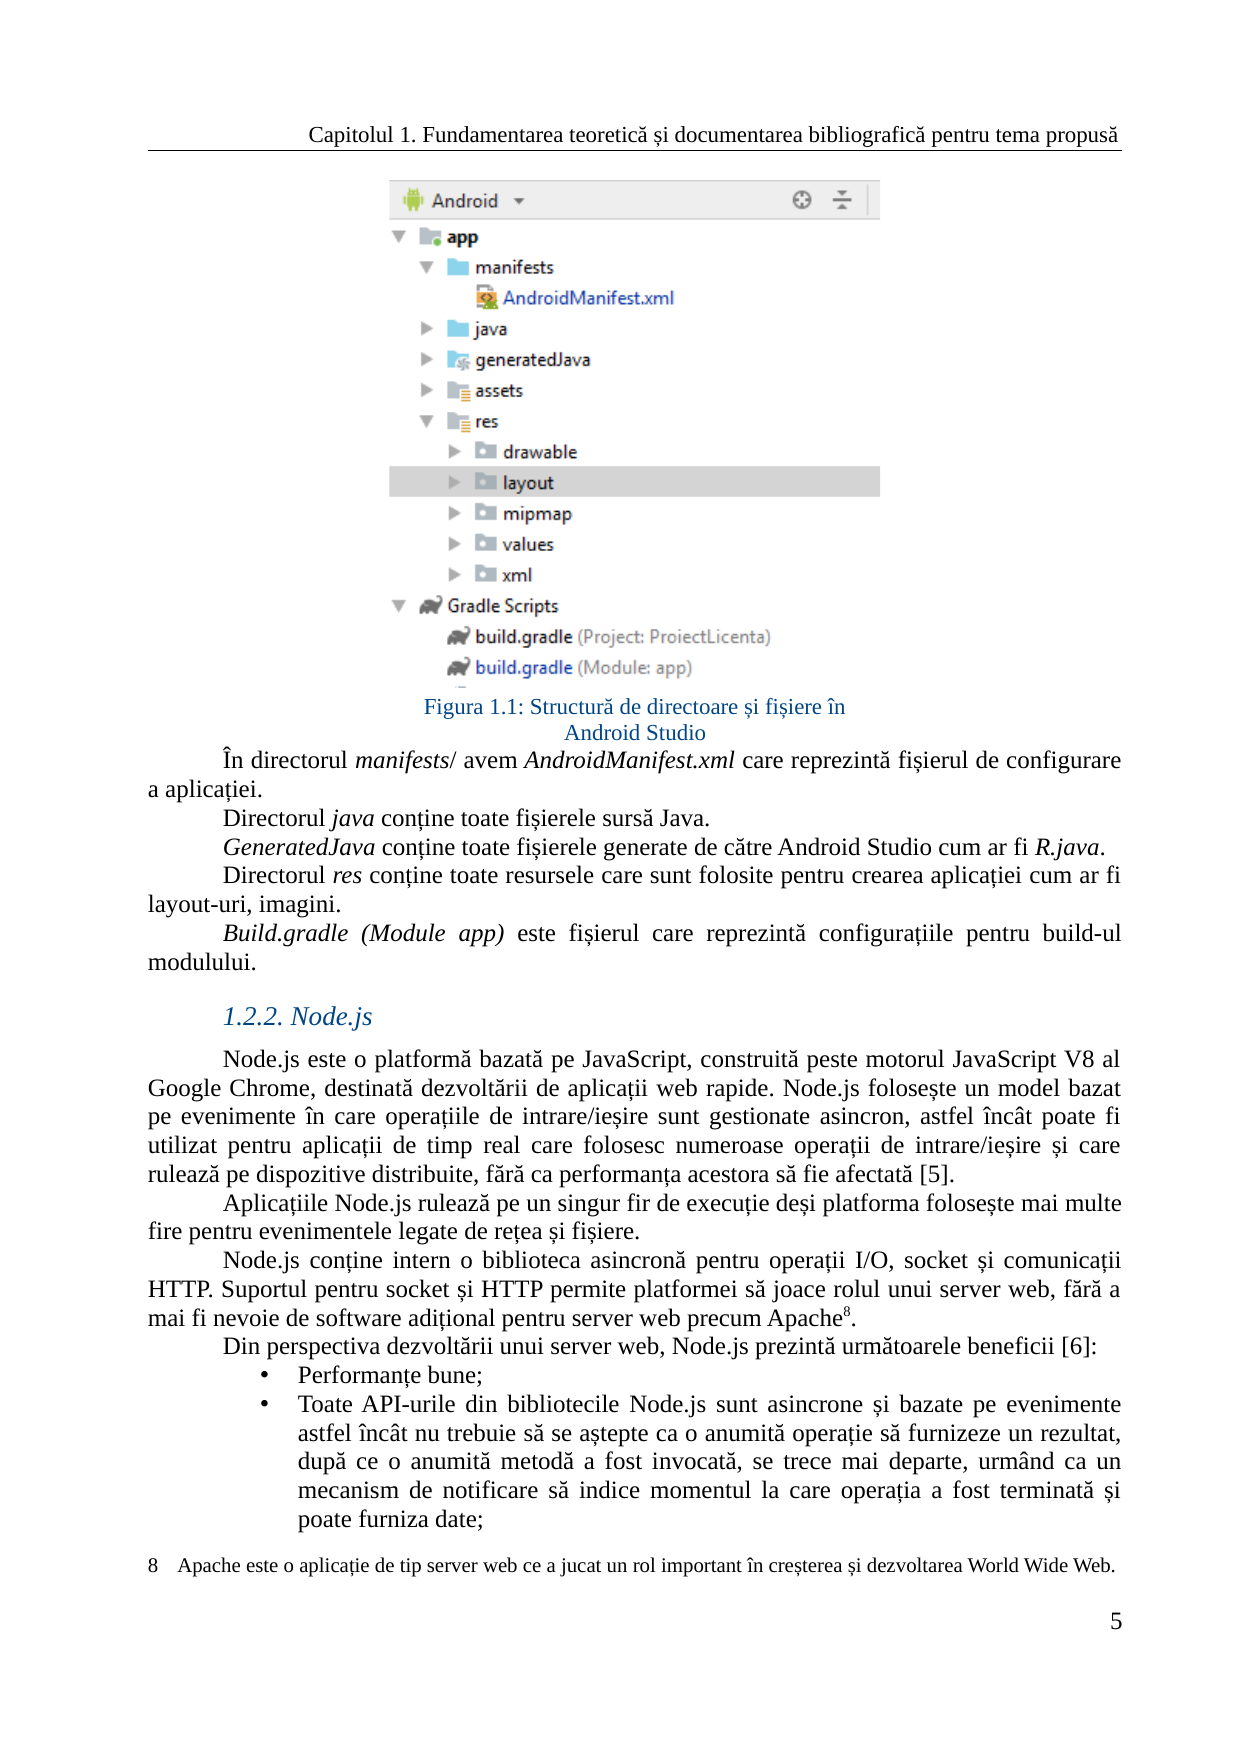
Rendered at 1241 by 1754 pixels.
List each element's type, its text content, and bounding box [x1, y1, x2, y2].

text Node.js conține intern o biblioteca asincronă pentru operații I/O, socket și comunicații HTTP. Suportul pentru socket și HTTP permite platformei să joace rolul unui server web, fără a mai fi nevoie de software adițional pentru server web precum Apache. [148, 1245, 1122, 1331]
text Apache este o aplicație de tip server web ce a jucat un rol important în creșterea și dezvoltarea World Wide Web. [148, 1553, 1122, 1577]
picture [389, 180, 881, 688]
list Performanțe bune; [260, 1360, 1122, 1389]
text Directorul res conține toate resursele care sunt folosite pentru crearea aplicației cum ar fi layout-uri, imagini. [148, 861, 1122, 918]
text Din perspectiva dezvoltării unui server web, Node.js prezintă următoarele beneficii [6]: [148, 1331, 1122, 1360]
text Figura 1.1: Structură de directoare și fișiere în Android Studio [389, 688, 880, 746]
text Directorul java conține toate fișierele sursă Java. [148, 803, 1122, 832]
text Node.js este o platformă bazată pe JavaScript, construită peste motorul JavaScript V8 al Google Chrome, destinată dezvoltării de aplicații web rapide. Node.js folosește un model bazat pe evenimente în care operațiile de intrare/ieșire sunt gestionate asincron, astfel încât poate fi utilizat pentru aplicații de timp real care folosesc numeroase operații de intrare/ieșire și care rulează pe dispozitive distribuite, fără ca performanța acestora să fie afectată [5]. [148, 1044, 1122, 1188]
subtitle Node.js [223, 1000, 1122, 1032]
text Build.gradle (Module app) este fișierul care reprezintă configurațiile pentru build-ul modulului. [148, 918, 1122, 976]
text În directorul manifests/ avem AndroidManifest.xml care reprezintă fișierul de configurare a aplicației. [148, 180, 1122, 803]
text GeneratedJava conține toate fișierele generate de către Android Studio cum ar fi R.java. [148, 832, 1122, 861]
list Toate API-urile din bibliotecile Node.js sunt asincrone și bazate pe evenimente astfel încât nu trebuie să se aștepte ca o anumită operație să furnizeze un rezultat, după ce o anumită metodă a fost invocată, se trece mai departe, urmând ca un mecanism de notificare să indice momentul la care operația a fost terminată și poate furniza date; [260, 1389, 1122, 1533]
text Aplicațiile Node.js rulează pe un singur fir de execuție deși platforma folosește mai multe fire pentru evenimentele legate de rețea și fișiere. [148, 1188, 1122, 1245]
